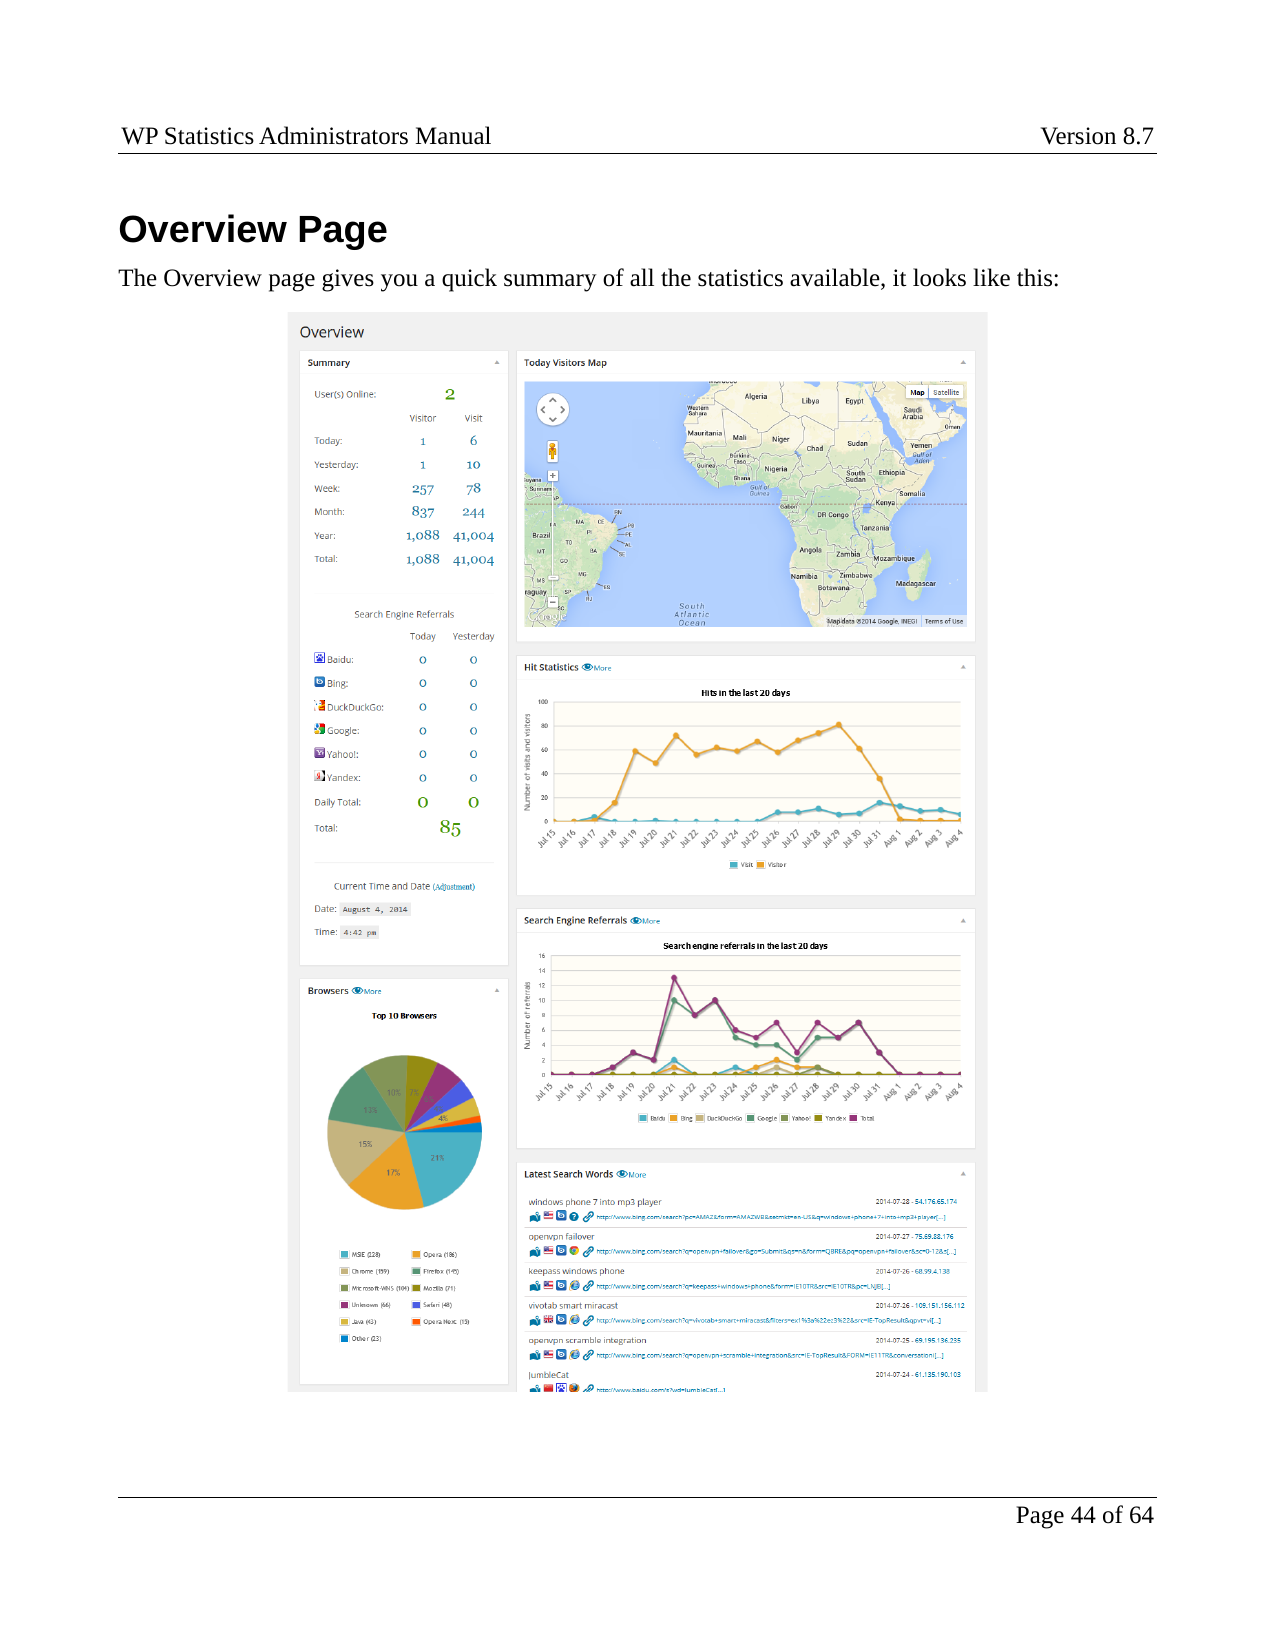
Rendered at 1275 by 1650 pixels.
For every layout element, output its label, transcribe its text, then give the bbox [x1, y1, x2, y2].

text The Overview page gives you a quick summary of all the statistics available, it looks like this: [118, 263, 1157, 292]
subtitle Overview Page [118, 207, 1157, 251]
picture [287, 312, 988, 1392]
